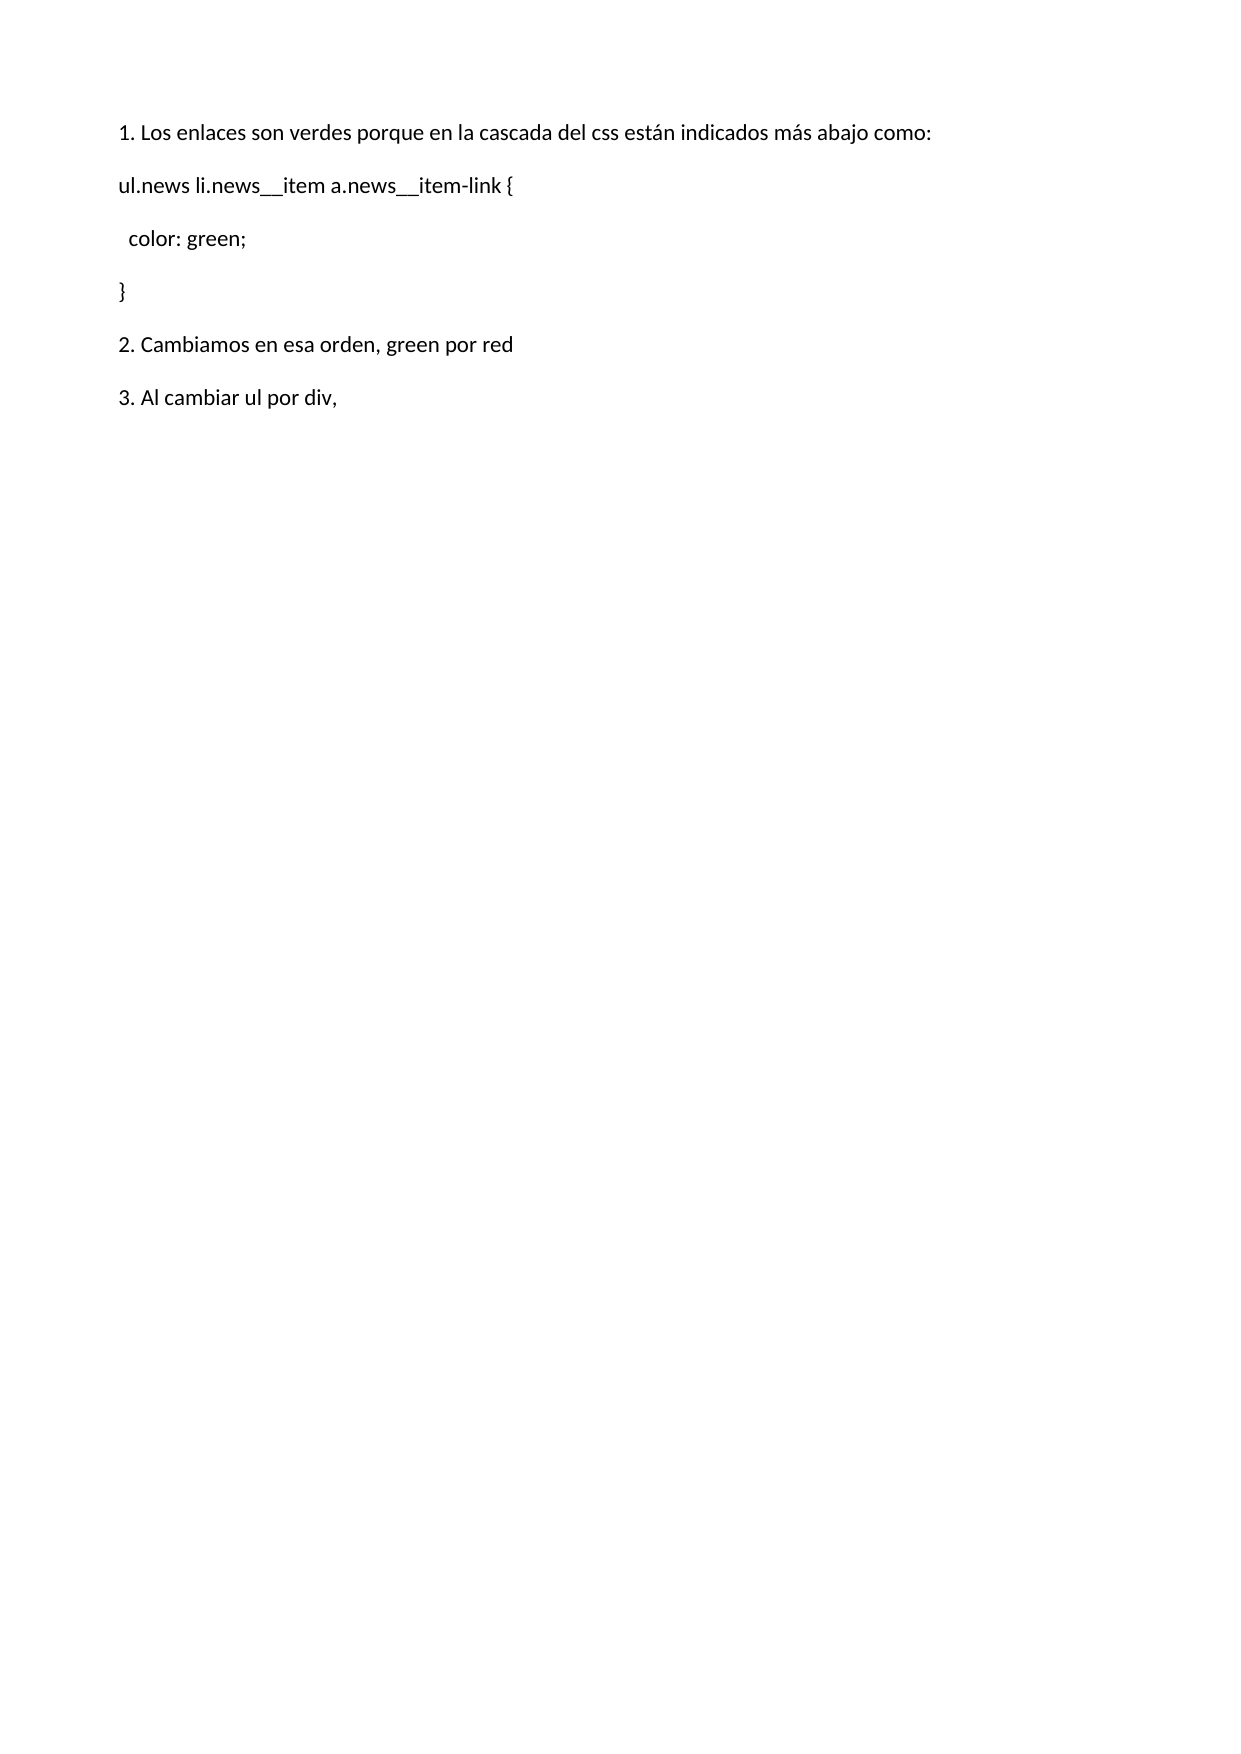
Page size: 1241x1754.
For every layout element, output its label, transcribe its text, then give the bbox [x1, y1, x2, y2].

text color: green; [118, 224, 1122, 252]
text } [118, 277, 1122, 305]
text 3. Al cambiar ul por div, [118, 383, 1122, 411]
text 2. Cambiamos en esa orden, green por red [118, 330, 1122, 358]
text 1. Los enlaces son verdes porque en la cascada del css están indicados más abajo como: [118, 118, 1122, 146]
text ul.news li.news__item a.news__item-link { [118, 171, 1122, 199]
